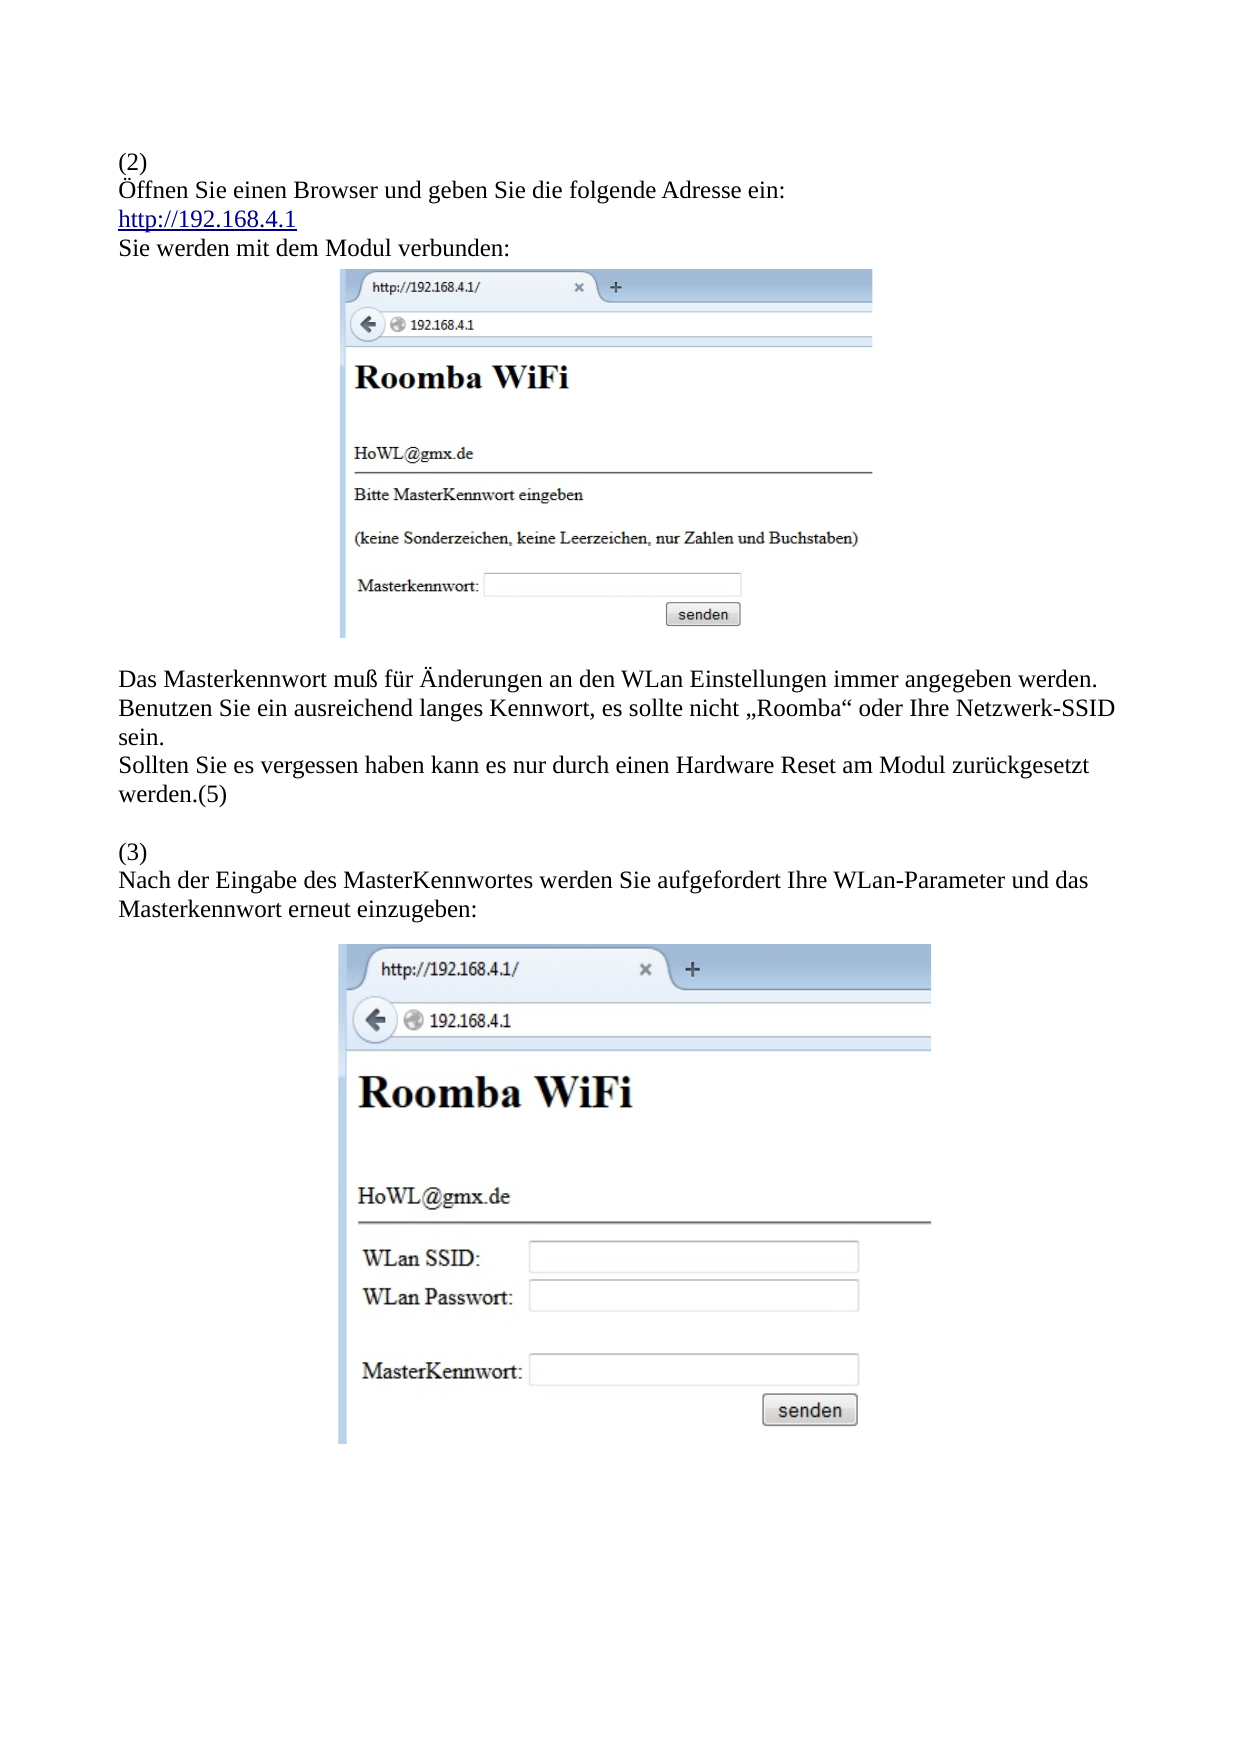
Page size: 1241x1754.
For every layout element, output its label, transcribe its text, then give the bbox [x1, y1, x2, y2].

text (2) [118, 147, 1122, 176]
text Das Masterkennwort muß für Änderungen an den WLan Einstellungen immer angegeben werden. [118, 664, 1122, 693]
picture [337, 944, 932, 1444]
picture [339, 269, 873, 638]
text Sie werden mit dem Modul verbunden: [118, 233, 1122, 262]
text Öffnen Sie einen Browser und geben Sie die folgende Adresse ein: [118, 176, 1122, 204]
text (3) [118, 837, 1122, 866]
text Nach der Eingabe des MasterKennwortes werden Sie aufgefordert Ihre WLan-Parameter und das Masterkennwort erneut einzugeben: [118, 866, 1122, 923]
text sein. [118, 722, 1122, 751]
text Sollten Sie es vergessen haben kann es nur durch einen Hardware Reset am Modul zurückgesetzt werden.(5) [118, 751, 1122, 808]
text Benutzen Sie ein ausreichend langes Kennwort, es sollte nicht „Roomba“ oder Ihre Netzwerk-SSID [118, 693, 1122, 722]
text http://192.168.4.1 [118, 204, 1122, 233]
